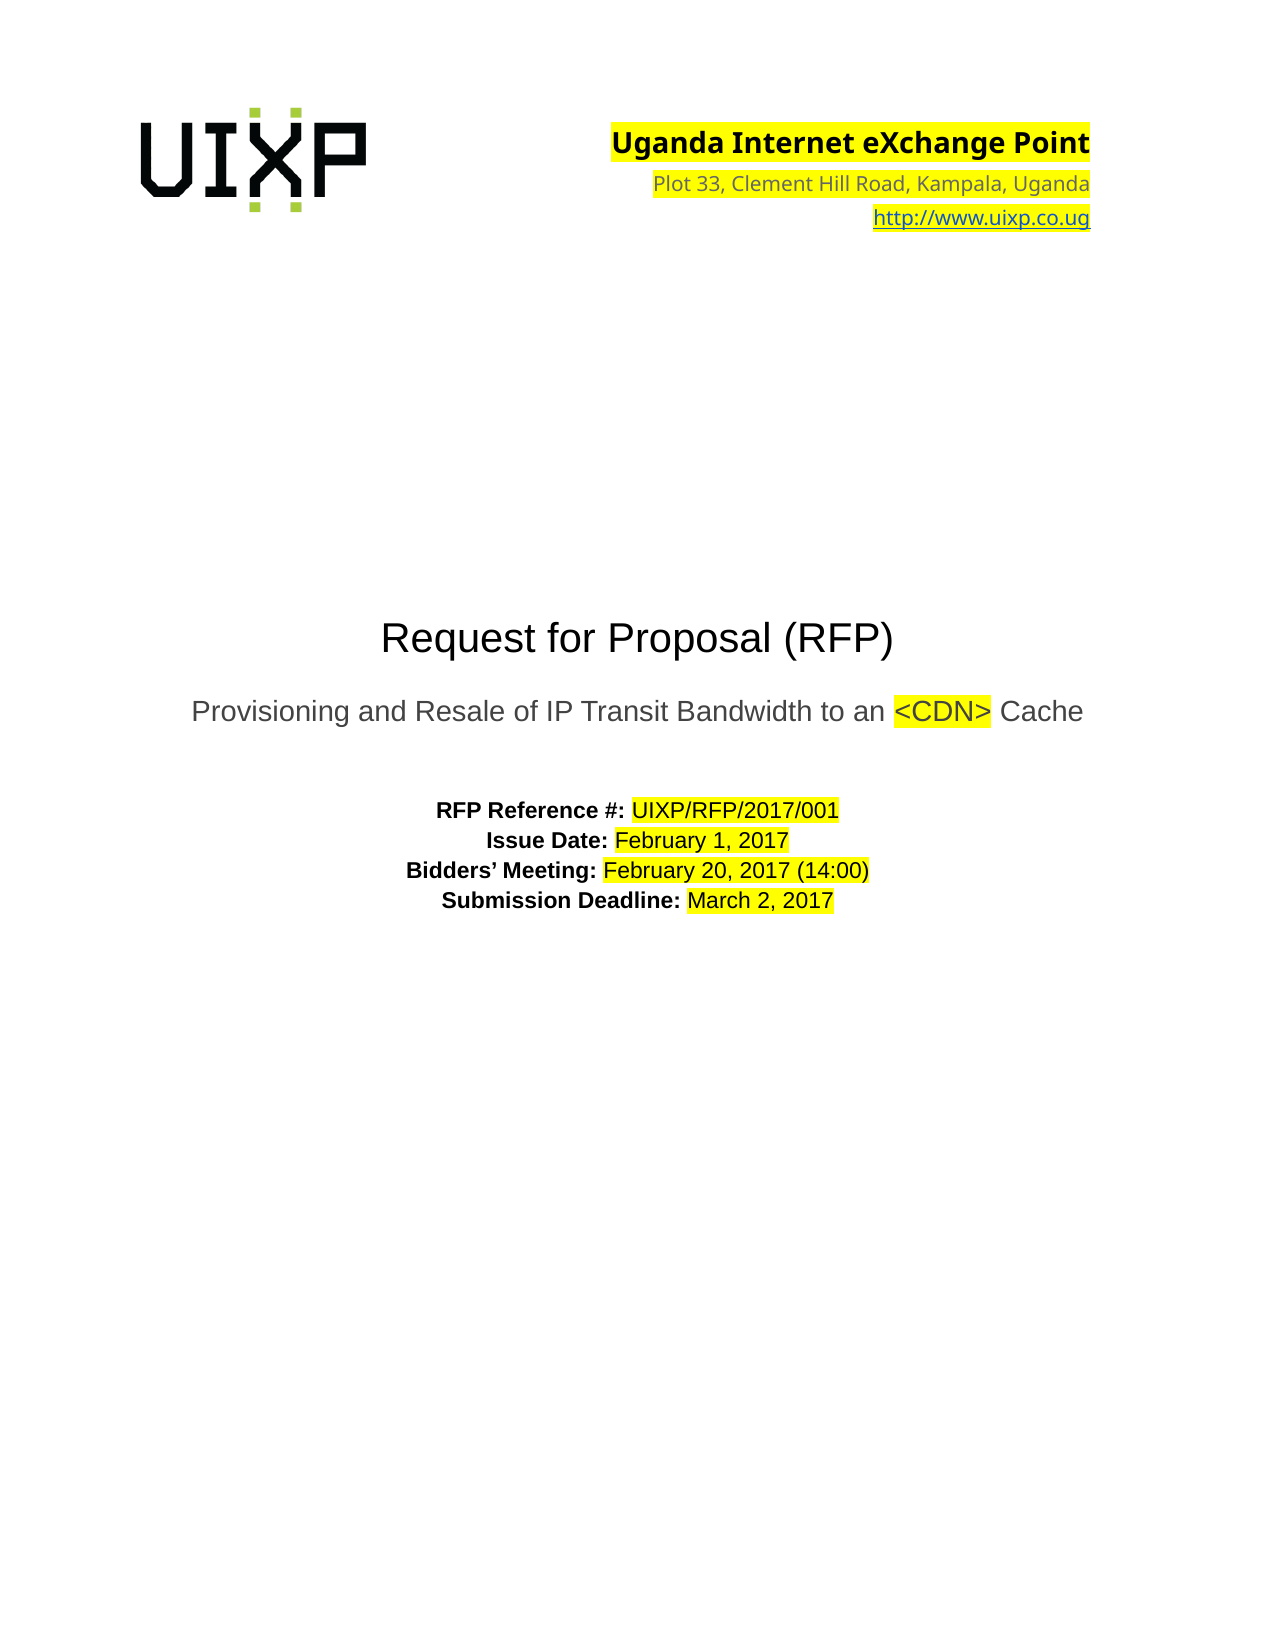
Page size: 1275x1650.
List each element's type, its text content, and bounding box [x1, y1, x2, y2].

picture [138, 101, 383, 222]
text Bidders’ Meeting: February 20, 2017 (14:00) [150, 857, 1125, 883]
subtitle Provisioning and Resale of IP Transit Bandwidth to an <CDN> Cache [150, 694, 1125, 728]
text Issue Date: February 1, 2017 [150, 827, 1125, 853]
text RFP Reference #: UIXP/RFP/2017/001 [150, 797, 1125, 823]
text Submission Deadline: March 2, 2017 [150, 887, 1125, 914]
subtitle Request for Proposal (RFP) [150, 613, 1125, 661]
